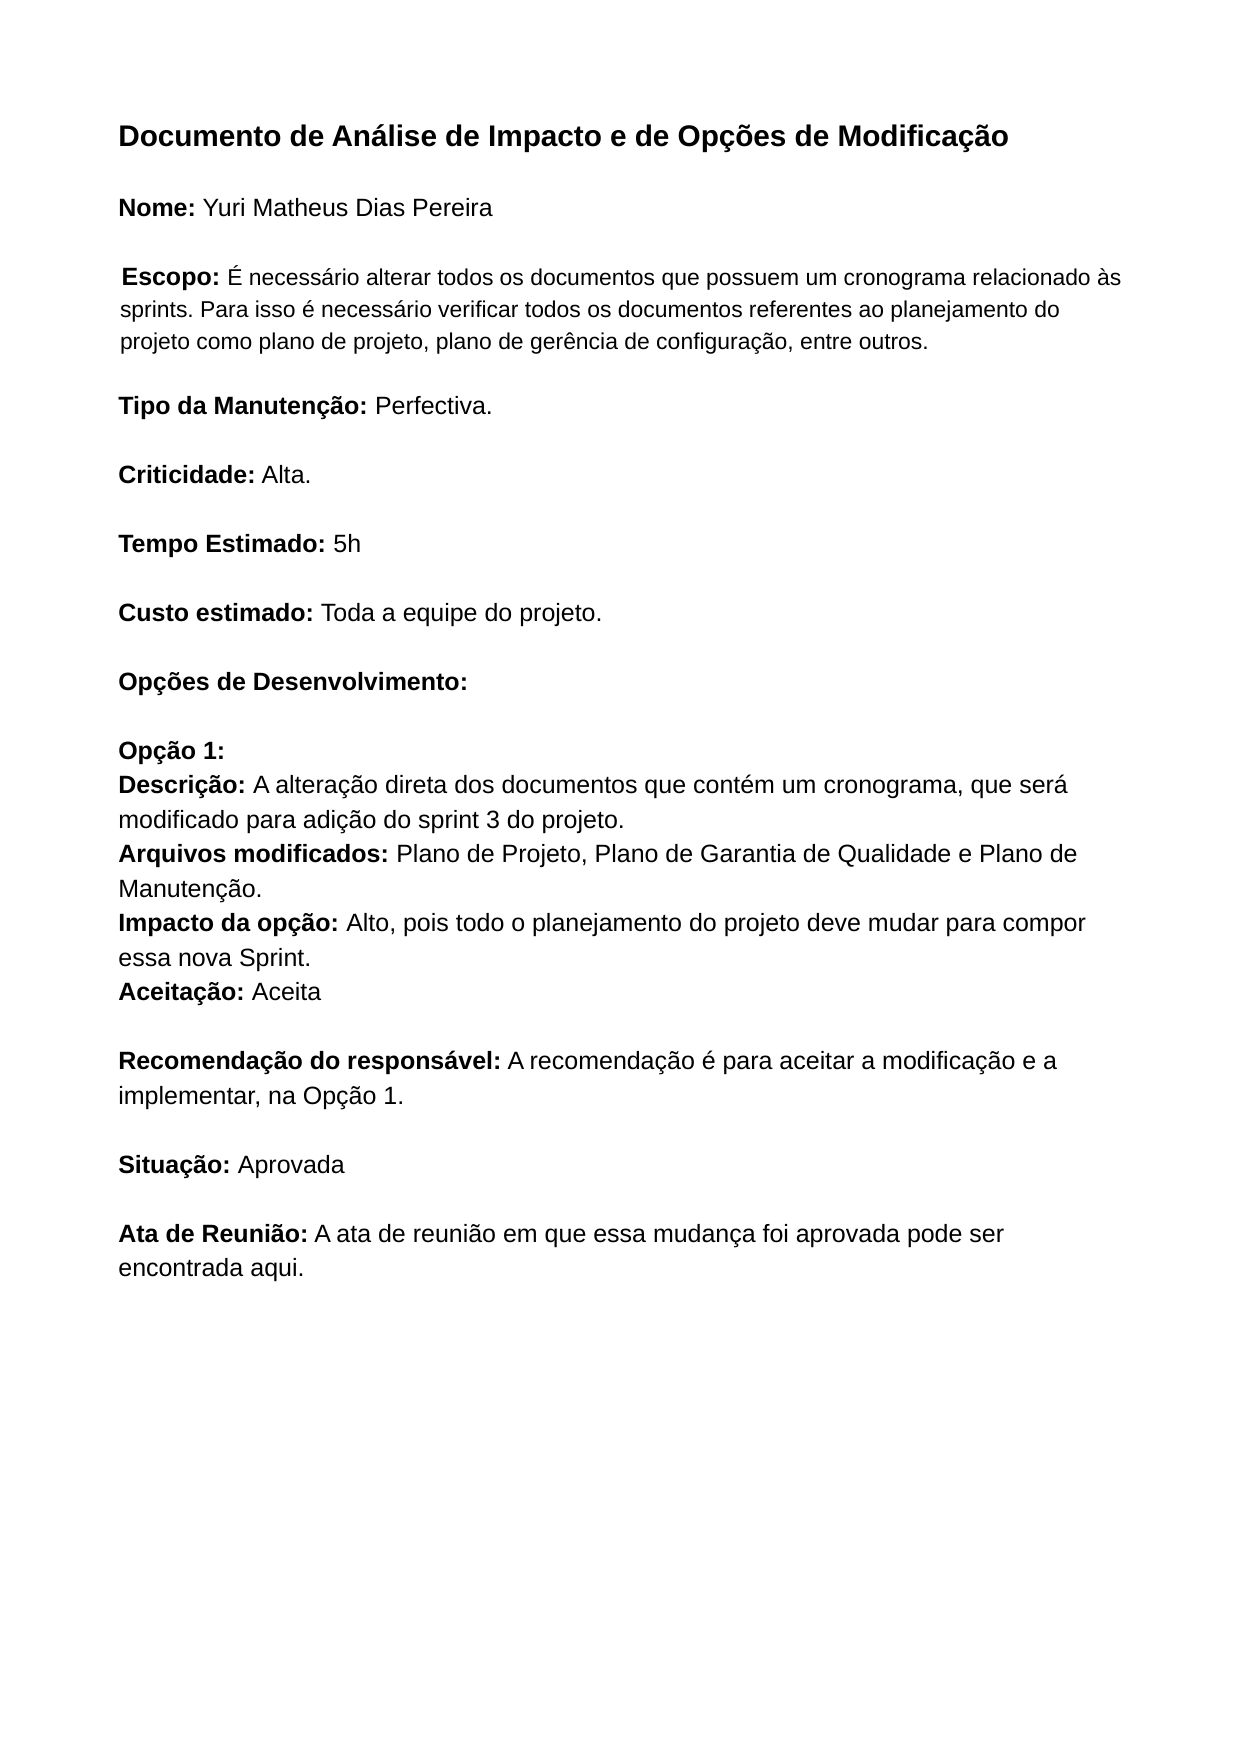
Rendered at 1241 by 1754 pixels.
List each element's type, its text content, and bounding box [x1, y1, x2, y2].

text Criticidade: Alta. [118, 460, 1122, 489]
text Recomendação do responsável: A recomendação é para aceitar a modificação e a implementar, na Opção 1. [118, 1046, 1122, 1109]
text Tempo Estimado: 5h [118, 529, 1122, 558]
text Tipo da Manutenção: Perfectiva. [118, 391, 1122, 420]
text Arquivos modificados: Plano de Projeto, Plano de Garantia de Qualidade e Plano de Manutenção. [118, 839, 1122, 902]
text Ata de Reunião: A ata de reunião em que essa mudança foi aprovada pode ser encontrada aqui. [118, 1218, 1122, 1282]
text Escopo: É necessário alterar todos os documentos que possuem um cronograma relacionado às sprints. Para isso é necessário verificar todos os documentos referentes ao planejamento do projeto como plano de projeto, plano de gerência de configuração, entre outros. [120, 262, 1122, 354]
text Opções de Desenvolvimento: [118, 667, 1122, 696]
text Custo estimado: Toda a equipe do projeto. [118, 598, 1122, 627]
text Documento de Análise de Impacto e de Opções de Modificação [118, 118, 1122, 152]
text Descrição: A alteração direta dos documentos que contém um cronograma, que será modificado para adição do sprint 3 do projeto. [118, 770, 1122, 833]
text Nome: Yuri Matheus Dias Pereira [118, 193, 1122, 222]
text Impacto da opção: Alto, pois todo o planejamento do projeto deve mudar para compor essa nova Sprint. [118, 908, 1122, 971]
text Opção 1: [118, 736, 1122, 764]
text Situação: Aprovada [118, 1149, 1122, 1178]
text Aceitação: Aceita [118, 977, 1122, 1006]
